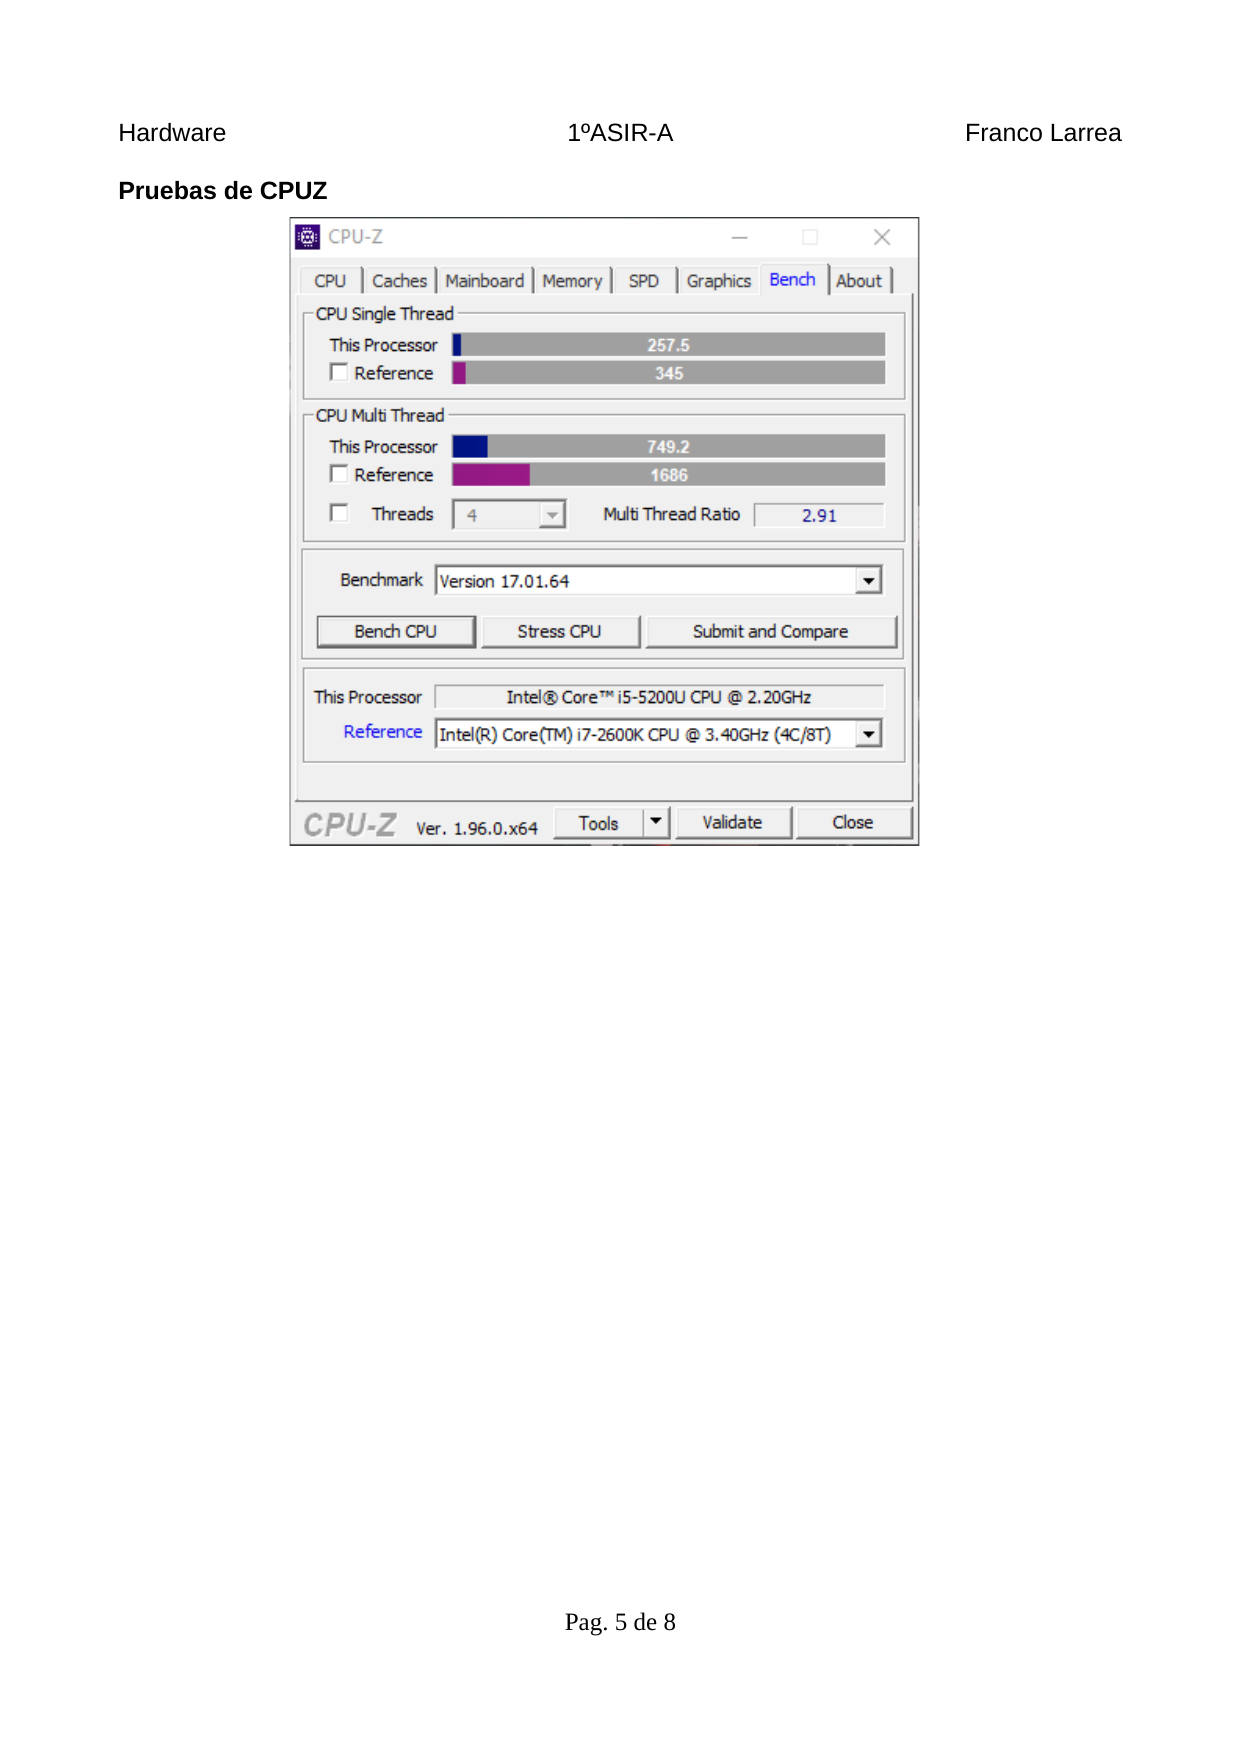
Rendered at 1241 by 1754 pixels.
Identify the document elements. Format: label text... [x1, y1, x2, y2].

text Pruebas de CPUZ [118, 176, 1122, 205]
picture [289, 217, 920, 846]
